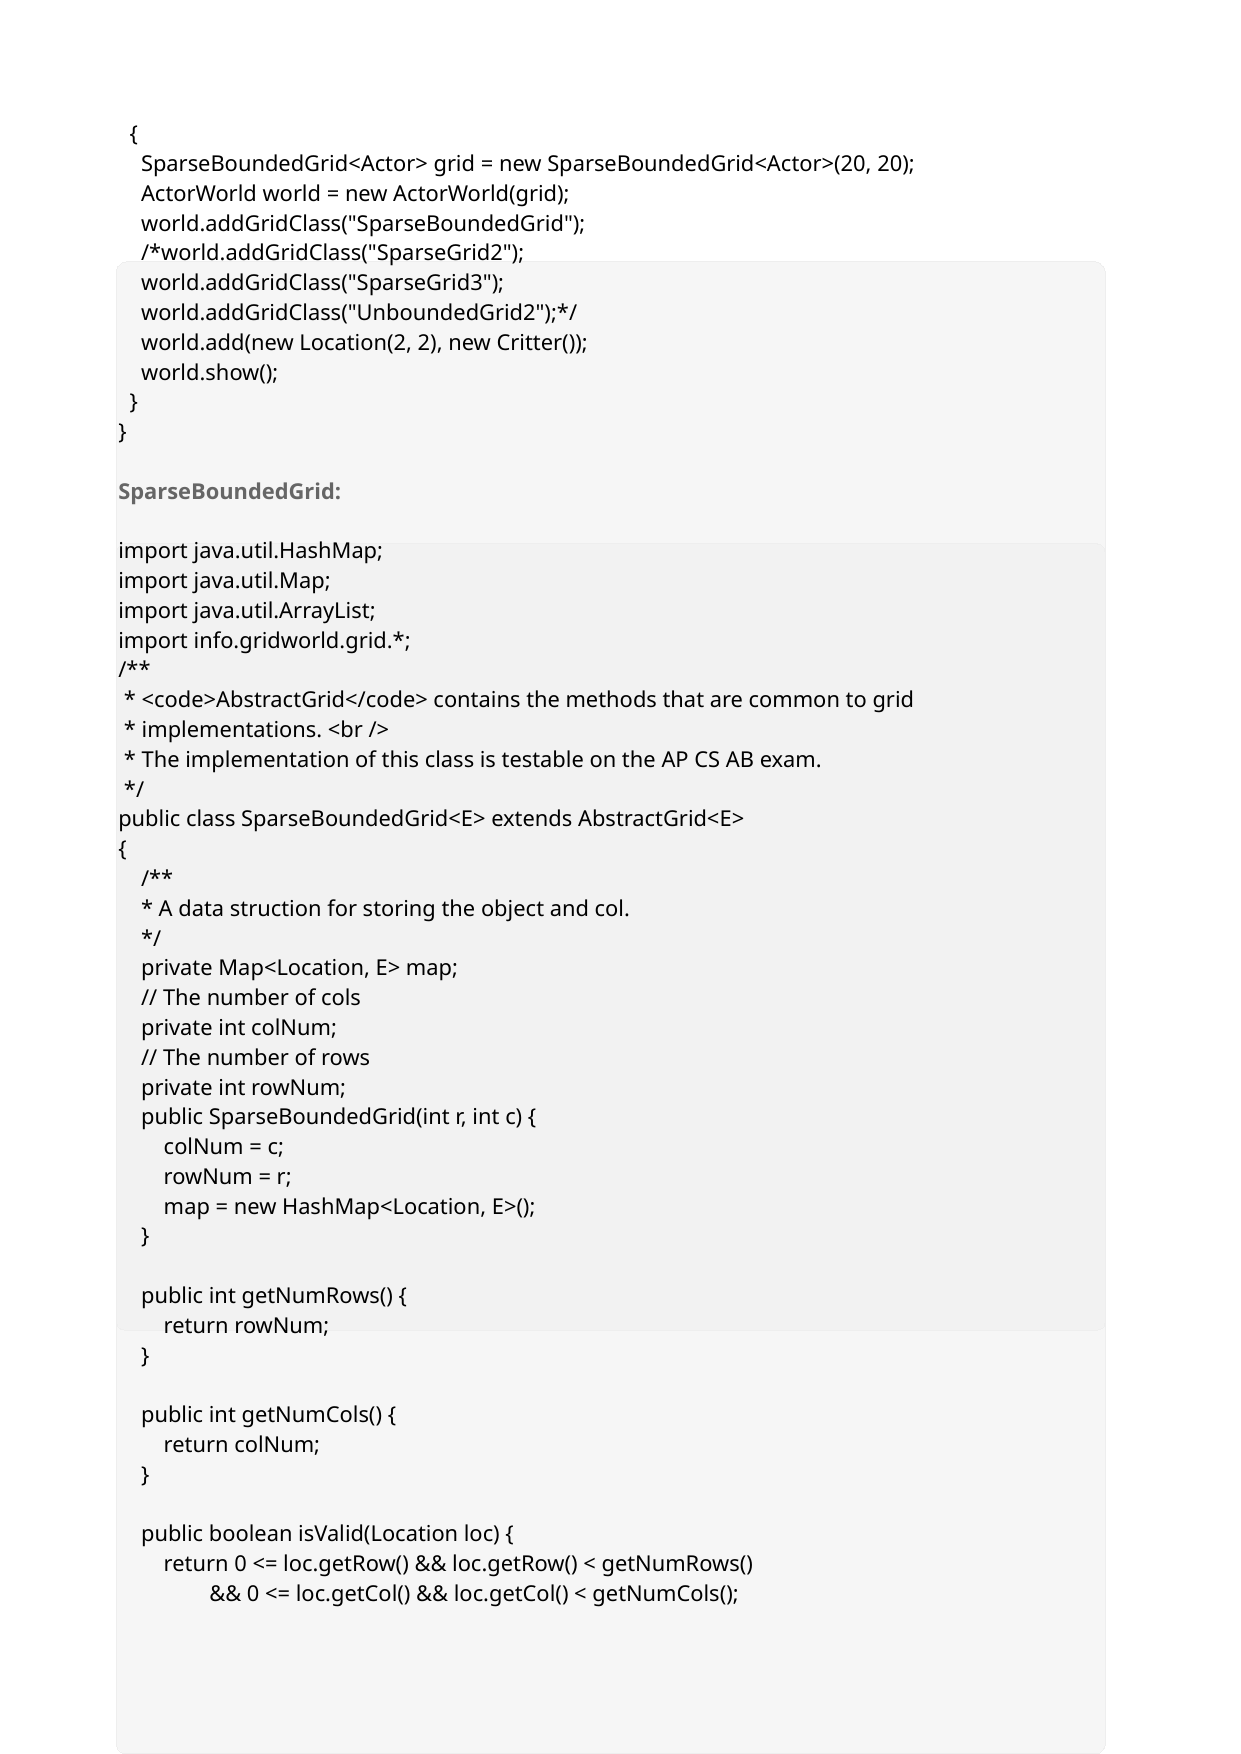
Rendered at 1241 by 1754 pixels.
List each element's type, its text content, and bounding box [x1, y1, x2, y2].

text import java.util.Map; [1106, 565, 1122, 595]
text { [1106, 833, 1122, 863]
text */ [1106, 922, 1122, 952]
text return colNum; [1106, 1429, 1122, 1459]
text /** [1106, 654, 1122, 684]
text SparseBoundedGrid: [1106, 476, 1122, 505]
text { [118, 118, 1122, 148]
text world.addGridClass("SparseBoundedGrid"); [118, 207, 1122, 237]
text } [1106, 416, 1122, 446]
text world.show(); [1106, 356, 1122, 386]
text colNum = c; [1106, 1131, 1122, 1161]
text private int colNum; [1106, 1012, 1122, 1042]
text // The number of cols [1106, 982, 1122, 1012]
text return rowNum; [1106, 1310, 1122, 1339]
text } [1106, 1220, 1122, 1250]
text private int rowNum; [1106, 1071, 1122, 1101]
text SparseBoundedGrid<Actor> grid = new SparseBoundedGrid<Actor>(20, 20); [118, 148, 1122, 178]
text } [1106, 1339, 1122, 1369]
text ActorWorld world = new ActorWorld(grid); [118, 178, 1122, 207]
text /*world.addGridClass("SparseGrid2"); [118, 237, 1122, 267]
text } [1106, 386, 1122, 416]
text /** [1106, 863, 1122, 893]
text } [1106, 1459, 1122, 1488]
text */ [1106, 773, 1122, 803]
text // The number of rows [1106, 1042, 1122, 1071]
text rowNum = r; [1106, 1161, 1122, 1191]
